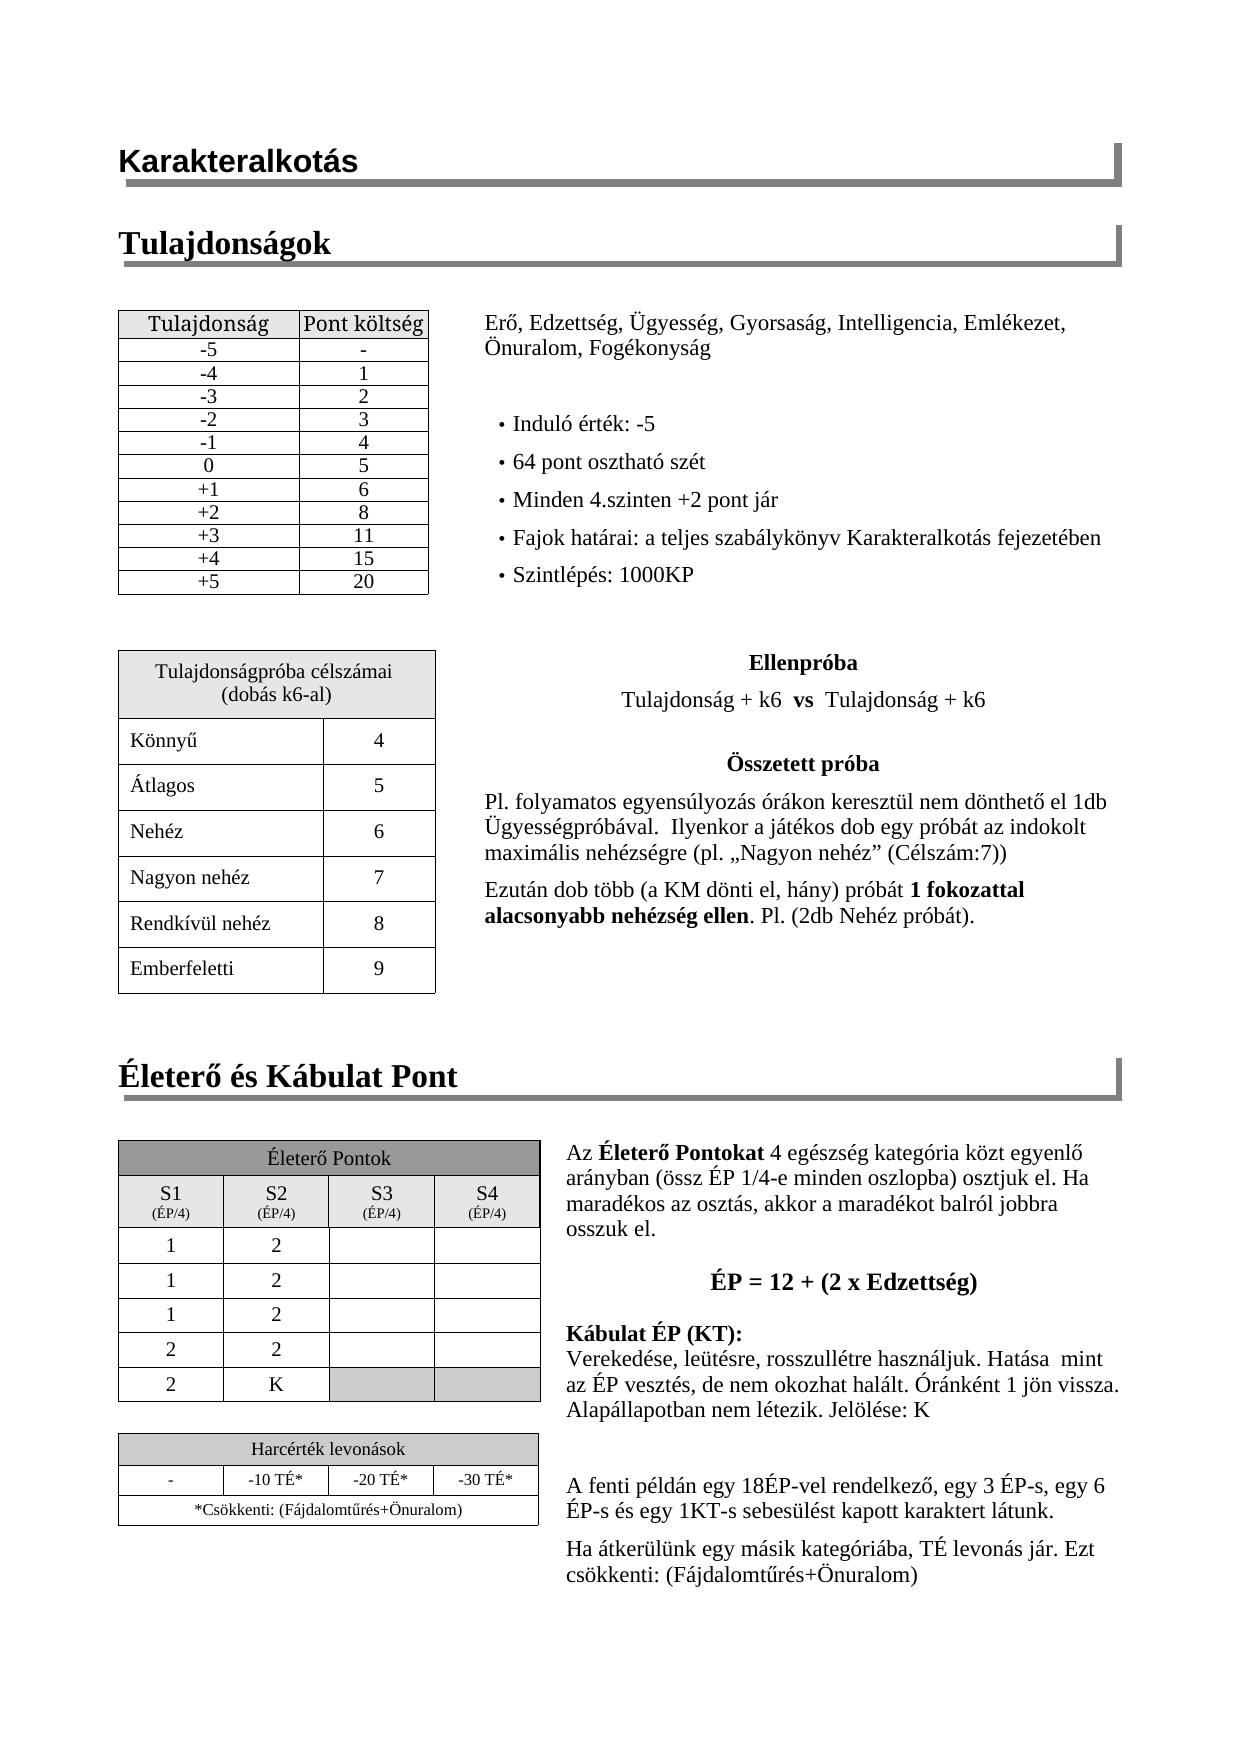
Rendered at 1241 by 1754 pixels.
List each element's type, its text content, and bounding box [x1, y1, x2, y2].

table_cell [330, 1368, 434, 1401]
subtitle Életerő és Kábulat Pont [118, 1058, 1116, 1095]
table_cell [435, 1368, 540, 1401]
table_header Életerő Pontok [119, 1141, 539, 1175]
table_cell 8 [300, 502, 428, 524]
table_cell 6 [300, 479, 428, 501]
table_cell -4 [119, 362, 299, 384]
text Összetett próba [484, 725, 1122, 776]
table_cell -10 TÉ* [224, 1466, 328, 1495]
table_cell 6 [324, 811, 435, 856]
table_cell 2 [224, 1228, 329, 1263]
table_cell 1 [300, 362, 428, 384]
table_cell -2 [119, 409, 299, 431]
table_cell Átlagos [119, 765, 323, 810]
table_cell Nagyon nehéz [119, 857, 323, 901]
table_cell +3 [119, 525, 299, 547]
table_cell 0 [119, 455, 299, 477]
table_cell 2 [119, 1333, 223, 1367]
table_cell +1 [119, 479, 299, 501]
table_cell +2 [119, 502, 299, 524]
text Tulajdonság + k6 vs Tulajdonság + k6 [484, 687, 1122, 713]
text Verekedése, leütésre, rosszullétre használjuk. Hatása mint az ÉP vesztés, de nem okozhat halált. Óránként 1 jön vissza. Alapállapotban nem létezik. Jelölése: K [566, 1346, 1122, 1422]
list Induló érték: -5 [498, 411, 1122, 436]
table_cell -3 [119, 386, 299, 408]
table_cell Rendkívül nehéz [119, 902, 323, 947]
table_cell 5 [324, 765, 435, 810]
text A fenti példán egy 18ÉP-vel rendelkező, egy 3 ÉP-s, egy 6 ÉP-s és egy 1KT-s sebesülést kapott karaktert látunk. [566, 1473, 1122, 1524]
table_cell S3 (ÉP/4) [329, 1176, 434, 1227]
table_header Pont költség [300, 311, 428, 338]
subtitle Tulajdonságok [118, 225, 1116, 262]
table_cell [435, 1299, 540, 1332]
text Erő, Edzettség, Ügyesség, Gyorsaság, Intelligencia, Emlékezet, Önuralom, Fogékonyság [484, 309, 1122, 360]
table_cell 3 [300, 409, 428, 431]
table_header Tulajdonságpróba célszámai (dobás k6-al) [119, 651, 435, 718]
table_cell *Csökkenti: (Fájdalomtűrés+Önuralom) [119, 1496, 538, 1525]
table_cell - [300, 339, 428, 361]
subtitle Karakteralkotás [118, 143, 1114, 179]
table_cell -30 TÉ* [434, 1466, 538, 1495]
table_cell 11 [300, 525, 428, 547]
table_cell +4 [119, 548, 299, 570]
table_cell 4 [324, 719, 435, 764]
text Ellenpróba [484, 649, 1122, 675]
list 64 pont osztható szét [498, 449, 1122, 474]
table_cell S1 (ÉP/4) [119, 1176, 223, 1227]
table_cell 1 [119, 1264, 223, 1297]
table_cell Emberfeletti [119, 948, 323, 993]
table_cell 4 [300, 432, 428, 454]
table_header Tulajdonság [119, 311, 299, 338]
table_header Harcérték levonások [119, 1434, 538, 1465]
text Pl. folyamatos egyensúlyozás órákon keresztül nem dönthető el 1db Ügyességpróbával. Ilyenkor a játékos dob egy próbát az indokolt maximális nehézségre (pl. „Nagyon nehéz” (Célszám:7)) [484, 789, 1122, 865]
table_cell [330, 1228, 434, 1263]
table_cell [330, 1299, 434, 1332]
table_cell [435, 1264, 540, 1297]
list Szintlépés: 1000KP [498, 562, 1122, 588]
table_cell - [119, 1466, 223, 1495]
table_cell 15 [300, 548, 428, 570]
table_cell +5 [119, 571, 299, 593]
text Ezután dob több (a KM dönti el, hány) próbát 1 fokozattal alacsonyabb nehézség ellen. Pl. (2db Nehéz próbát). [484, 877, 1122, 928]
table_cell [330, 1264, 434, 1297]
table_cell -20 TÉ* [329, 1466, 433, 1495]
table_cell Könnyű [119, 719, 323, 764]
list Fajok határai: a teljes szabálykönyv Karakteralkotás fejezetében [498, 524, 1122, 550]
table_cell 2 [224, 1299, 329, 1332]
table_cell S4 (ÉP/4) [435, 1176, 539, 1227]
table_cell [435, 1228, 540, 1263]
table_cell S2 (ÉP/4) [224, 1176, 328, 1227]
table_cell 20 [300, 571, 428, 593]
table_cell Nehéz [119, 811, 323, 856]
table_cell 5 [300, 455, 428, 477]
table_cell 2 [224, 1333, 329, 1367]
table_cell 2 [300, 386, 428, 408]
table_cell 9 [324, 948, 435, 993]
table_cell 1 [119, 1299, 223, 1332]
text Kábulat ÉP (KT): [566, 1321, 1122, 1346]
table_cell K [224, 1368, 329, 1401]
list Minden 4.szinten +2 pont jár [498, 487, 1122, 512]
table_cell -5 [119, 339, 299, 361]
text ÉP = 12 + (2 x Edzettség) [566, 1268, 1122, 1295]
table_cell 2 [224, 1264, 329, 1297]
table_cell 1 [119, 1228, 223, 1263]
table_cell [330, 1333, 434, 1367]
table_cell [435, 1333, 540, 1367]
table_cell 2 [119, 1368, 223, 1401]
text Az Életerő Pontokat 4 egészség kategória közt egyenlő arányban (össz ÉP 1/4-e minden oszlopba) osztjuk el. Ha maradékos az osztás, akkor a maradékot balról jobbra osszuk el. [566, 1140, 1122, 1241]
text Ha átkerülünk egy másik kategóriába, TÉ levonás jár. Ezt csökkenti: (Fájdalomtűrés+Önuralom) [566, 1536, 1122, 1587]
table_cell -1 [119, 432, 299, 454]
table_cell 7 [324, 857, 435, 901]
table_cell 8 [324, 902, 435, 947]
